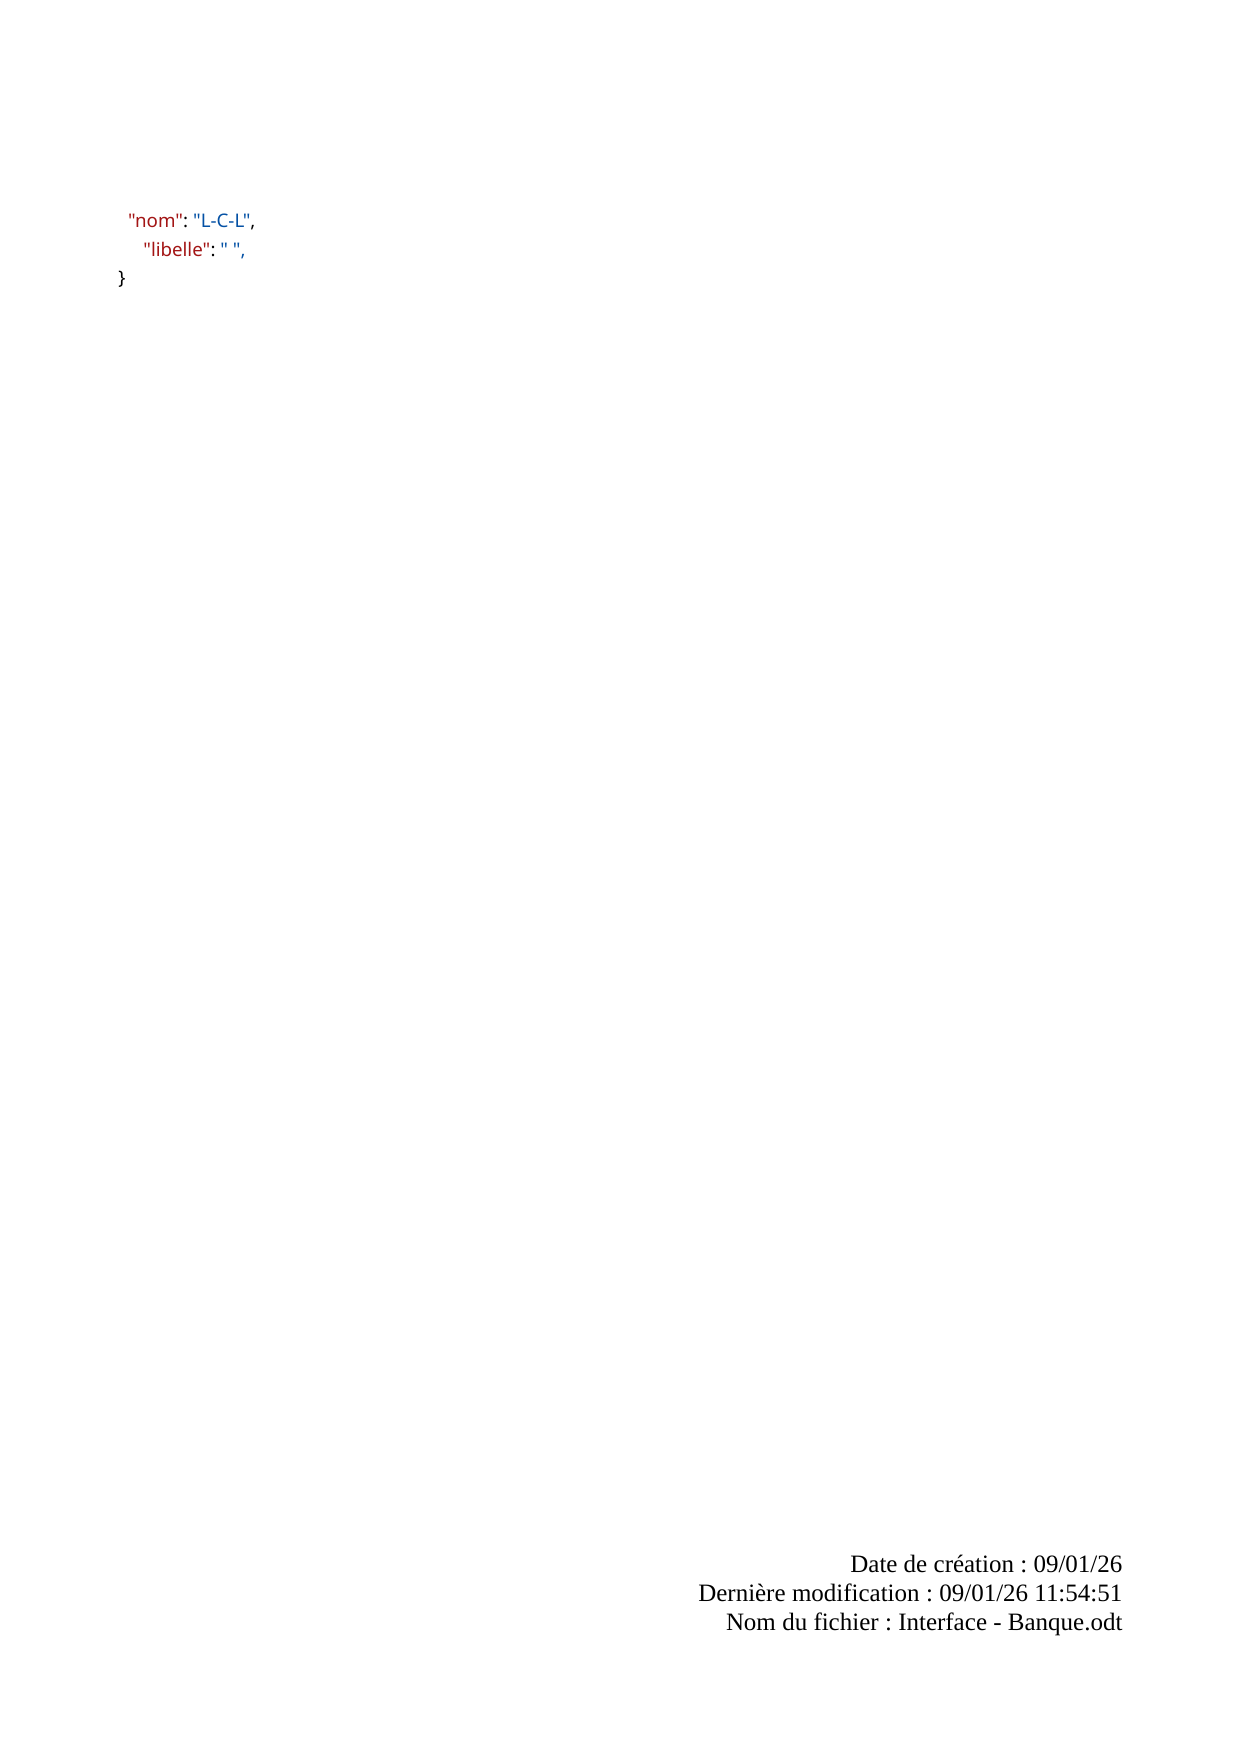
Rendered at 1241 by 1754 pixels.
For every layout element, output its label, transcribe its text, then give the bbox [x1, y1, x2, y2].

text "nom": "L-C-L", [118, 205, 1122, 233]
text "libelle": " ", [118, 233, 1122, 262]
text } [118, 262, 1122, 290]
